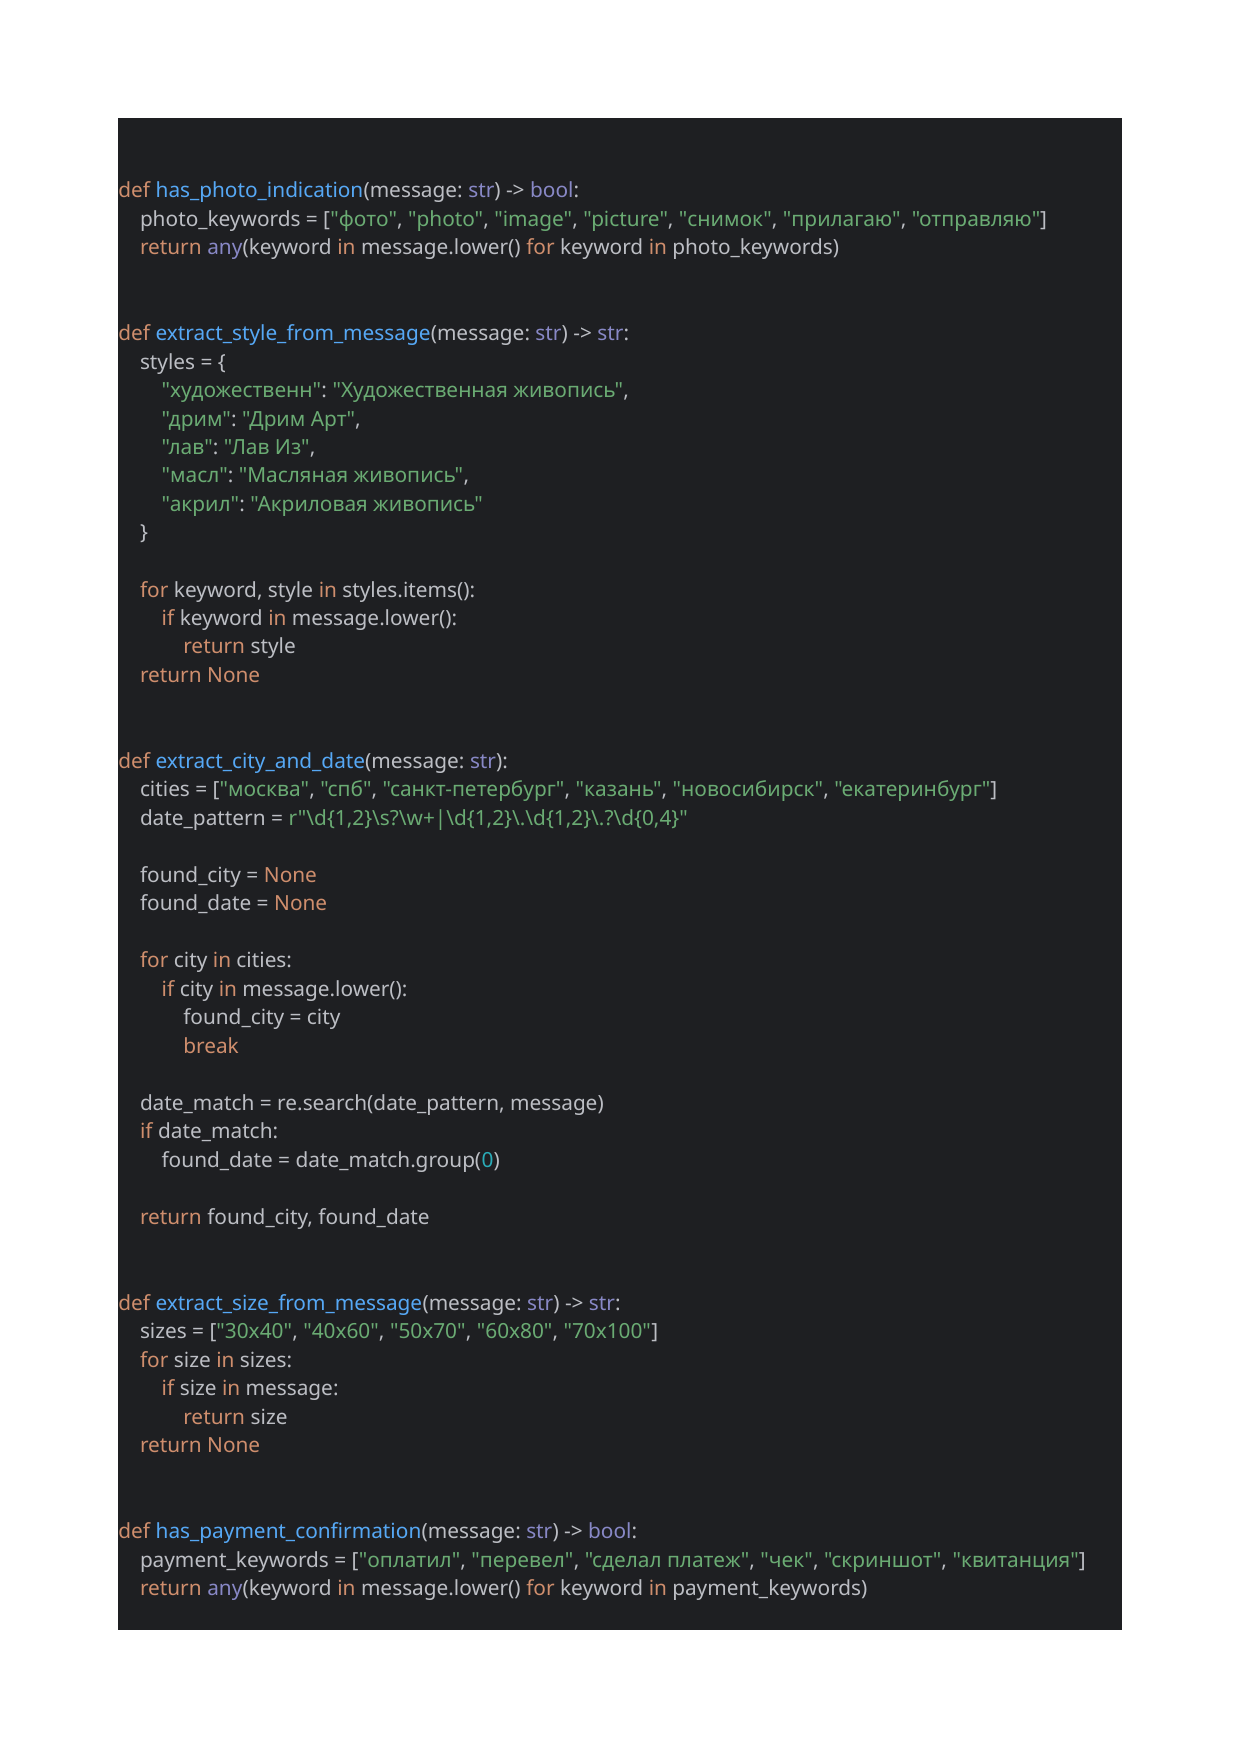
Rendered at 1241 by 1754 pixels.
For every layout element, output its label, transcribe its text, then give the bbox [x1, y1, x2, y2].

text def has_photo_indication(message: str) -> bool: photo_keywords = ["фото", "photо", "image", "picture", "снимок", "прилагаю", "отправляю"] return any(keyword in message.lower() for keyword in photo_keywords) def extract_style_from_message(message: str) -> str: styles = { "художественн": "Художественная живопись", "дрим": "Дрим Арт", "лав": "Лав Из", "масл": "Масляная живопись", "акрил": "Акриловая живопись" } for keyword, style in styles.items(): if keyword in message.lower(): return style return None def extract_city_and_date(message: str): cities = ["москва", "спб", "санкт-петербург", "казань", "новосибирск", "екатеринбург"] date_pattern = r"\d{1,2}\s?\w+|\d{1,2}\.\d{1,2}\.?\d{0,4}" found_city = None found_date = None for city in cities: if city in message.lower(): found_city = city break date_match = re.search(date_pattern, message) if date_match: found_date = date_match.group(0) return found_city, found_date def extract_size_from_message(message: str) -> str: sizes = ["30x40", "40x60", "50x70", "60x80", "70x100"] for size in sizes: if size in message: return size return None def has_payment_confirmation(message: str) -> bool: payment_keywords = ["оплатил", "перевел", "сделал платеж", "чек", "скриншот", "квитанция"] return any(keyword in message.lower() for keyword in payment_keywords) [118, 118, 1122, 1630]
